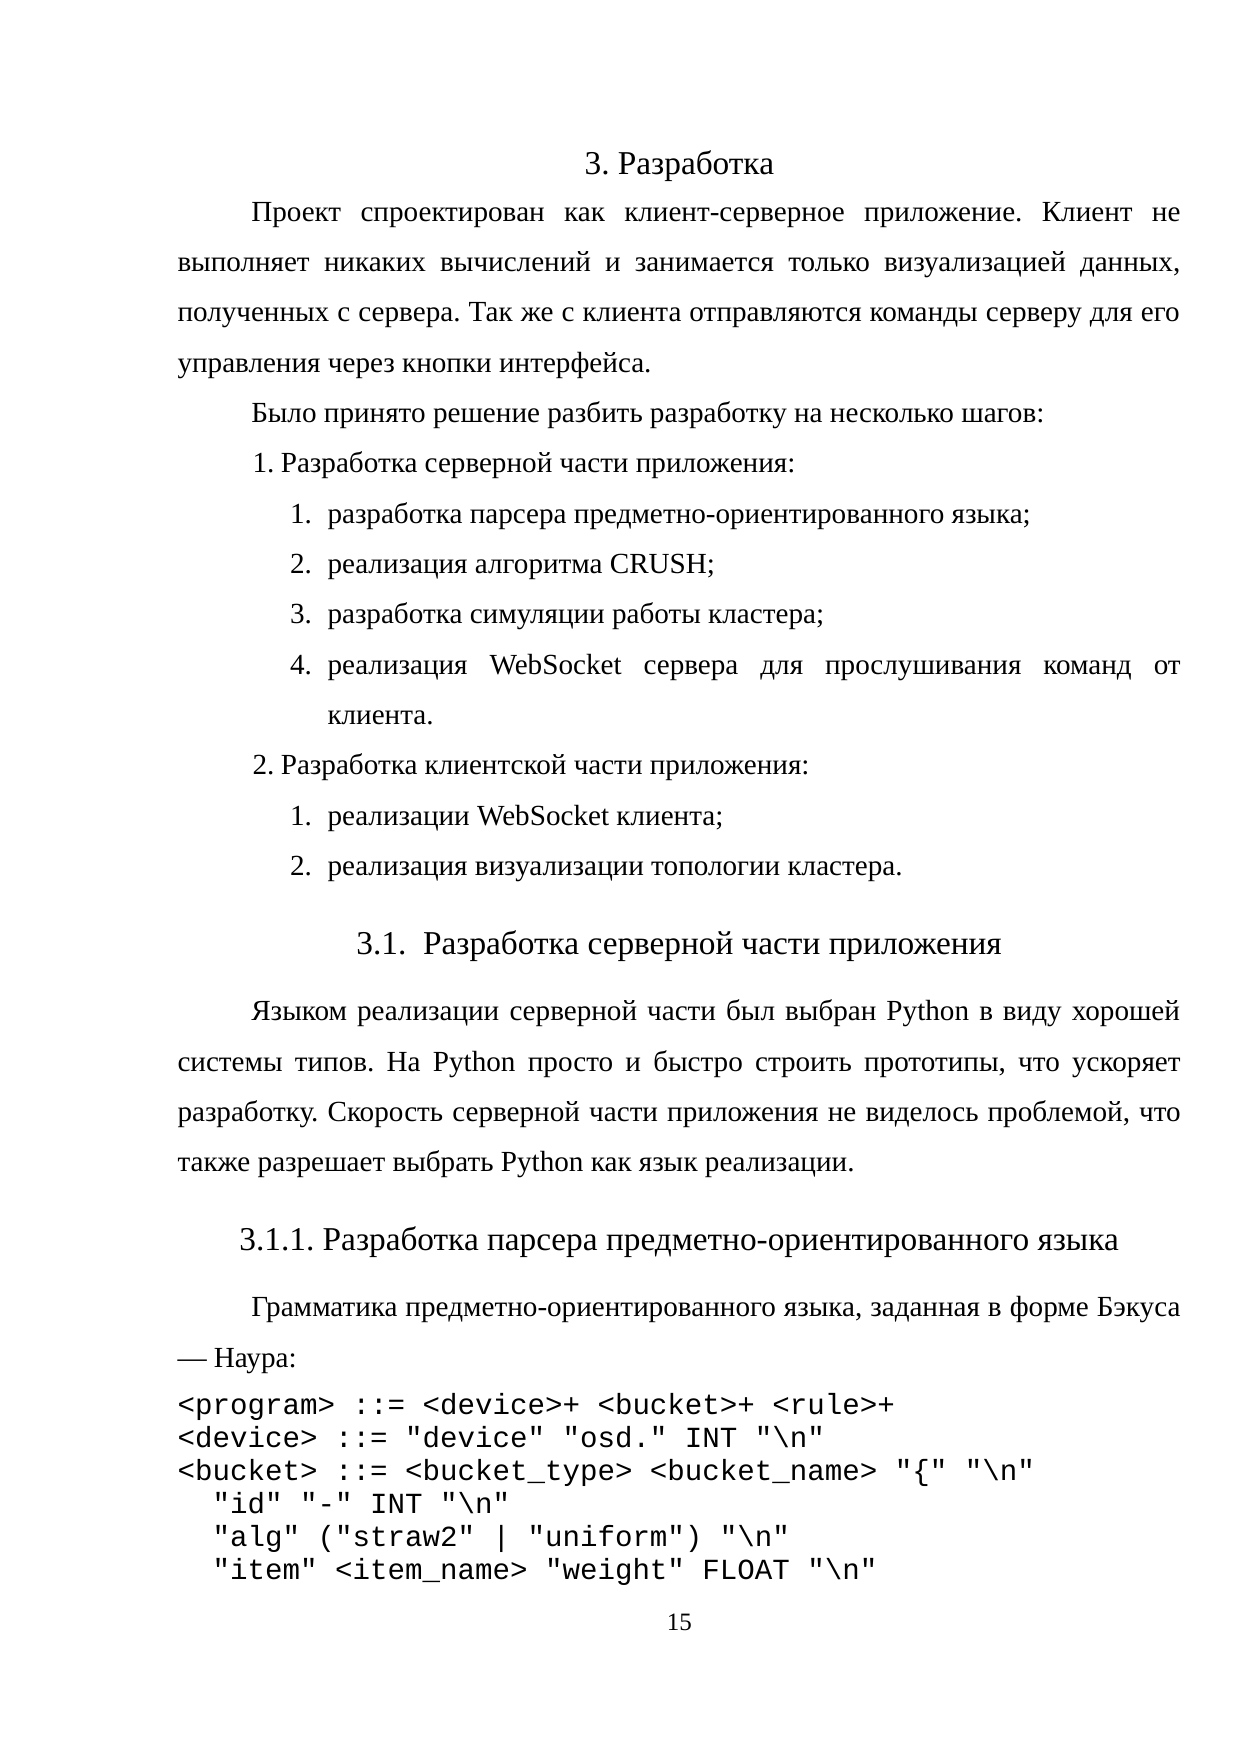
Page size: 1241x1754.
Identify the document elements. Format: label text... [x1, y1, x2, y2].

list реализация WebSocket сервера для прослушивания команд от клиента. [290, 647, 1181, 731]
text <bucket> ::= <bucket_type> <bucket_name> "{" "\n" [177, 1456, 1181, 1489]
list реализация визуализации топологии кластера. [290, 848, 1181, 882]
list разработка симуляции работы кластера; [290, 596, 1181, 630]
text Грамматика предметно-ориентированного языка, заданная в форме Бэкуса — Наура: [177, 1289, 1181, 1373]
list реализации WebSocket клиента; [290, 798, 1181, 831]
subtitle Разработка парсера предметно-ориентированного языка [177, 1219, 1181, 1258]
list Разработка клиентской части приложения: [252, 747, 1181, 781]
text "alg" ("straw2" | "uniform") "\n" [177, 1522, 1181, 1555]
list разработка парсера предметно-ориентированного языка; [290, 496, 1181, 529]
text "item" <item_name> "weight" FLOAT "\n" [177, 1555, 1181, 1588]
text Языком реализации серверной части был выбран Python в виду хорошей системы типов. На Python просто и быстро строить прототипы, что ускоряет разработку. Скорость серверной части приложения не виделось проблемой, что также разрешает выбрать Python как язык реализации. [177, 993, 1181, 1178]
list Разработка серверной части приложения: [252, 446, 1181, 479]
list реализация алгоритма CRUSH; [290, 546, 1181, 580]
text <program> ::= <device>+ <bucket>+ <rule>+ [177, 1390, 1181, 1423]
text Было принято решение разбить разработку на несколько шагов: [177, 395, 1181, 429]
subtitle Разработка серверной части приложения [177, 923, 1181, 962]
text Проект спроектирован как клиент-серверное приложение. Клиент не выполняет никаких вычислений и занимается только визуализацией данных, полученных с сервера. Так же с клиента отправляются команды серверу для его управления через кнопки интерфейса. [177, 194, 1181, 378]
text <device> ::= "device" "osd." INT "\n" [177, 1423, 1181, 1456]
text "id" "-" INT "\n" [177, 1489, 1181, 1522]
subtitle Разработка [177, 143, 1181, 181]
